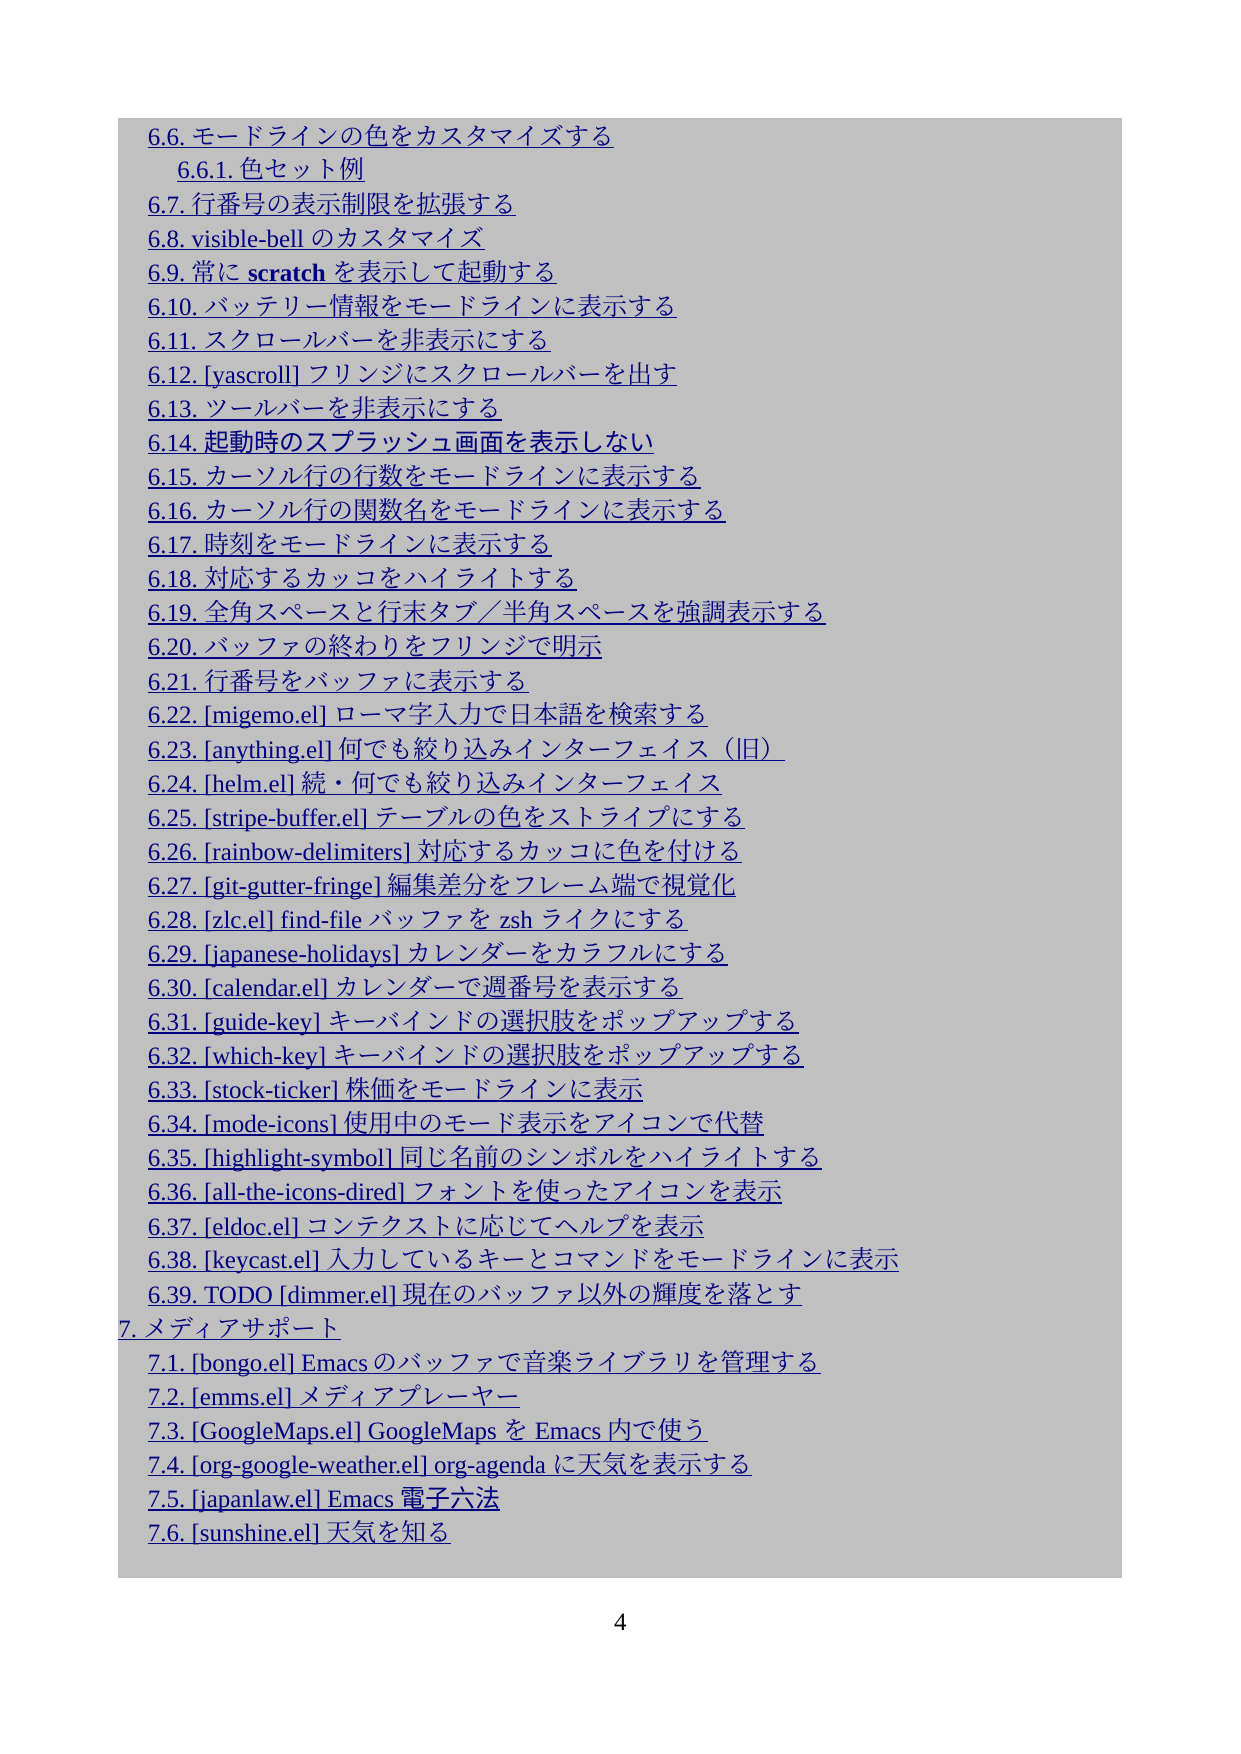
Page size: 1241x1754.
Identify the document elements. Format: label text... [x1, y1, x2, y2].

text 6.21. 行番号をバッファに表示する [148, 663, 1122, 697]
text 6.6.1. 色セット例 [177, 152, 1122, 186]
text 6.13. ツールバーを非表示にする [148, 391, 1122, 425]
text 6.14. 起動時のスプラッシュ画面を表示しない [148, 425, 1122, 459]
text 7.6. [sunshine.el] 天気を知る [148, 1515, 1122, 1549]
text 6.35. [highlight-symbol] 同じ名前のシンボルをハイライトする [148, 1140, 1122, 1174]
text 6.30. [calendar.el] カレンダーで週番号を表示する [148, 970, 1122, 1004]
text 7.1. [bongo.el] Emacsのバッファで音楽ライブラリを管理する [148, 1344, 1122, 1378]
text 6.10. バッテリー情報をモードラインに表示する [148, 288, 1122, 322]
text 6.27. [git-gutter-fringe] 編集差分をフレーム端で視覚化 [148, 867, 1122, 902]
text 7.5. [japanlaw.el] Emacs 電子六法 [148, 1481, 1122, 1515]
text 6.16. カーソル行の関数名をモードラインに表示する [148, 493, 1122, 527]
text 6.31. [guide-key] キーバインドの選択肢をポップアップする [148, 1004, 1122, 1038]
text 6.34. [mode-icons] 使用中のモード表示をアイコンで代替 [148, 1106, 1122, 1140]
text 6.8. visible-bell のカスタマイズ [148, 220, 1122, 254]
text 6.20. バッファの終わりをフリンジで明示 [148, 629, 1122, 663]
text 6.33. [stock-ticker] 株価をモードラインに表示 [148, 1072, 1122, 1106]
text 6.39. TODO [dimmer.el] 現在のバッファ以外の輝度を落とす [148, 1276, 1122, 1310]
text 7.3. [GoogleMaps.el] GoogleMaps を Emacs 内で使う [148, 1412, 1122, 1447]
text 6.24. [helm.el] 続・何でも絞り込みインターフェイス [148, 765, 1122, 799]
text 6.9. 常に scratch を表示して起動する [148, 254, 1122, 288]
text 6.7. 行番号の表示制限を拡張する [148, 186, 1122, 220]
text 7. メディアサポート [118, 1310, 1122, 1344]
text 6.28. [zlc.el] find-file バッファを zsh ライクにする [148, 902, 1122, 936]
text 6.23. [anything.el] 何でも絞り込みインターフェイス（旧） [148, 731, 1122, 765]
text 6.15. カーソル行の行数をモードラインに表示する [148, 459, 1122, 493]
text 6.17. 時刻をモードラインに表示する [148, 527, 1122, 561]
text 6.18. 対応するカッコをハイライトする [148, 561, 1122, 595]
text 7.2. [emms.el] メディアプレーヤー [148, 1378, 1122, 1412]
text 6.6. モードラインの色をカスタマイズする [148, 118, 1122, 152]
text 6.32. [which-key] キーバインドの選択肢をポップアップする [148, 1038, 1122, 1072]
text 6.36. [all-the-icons-dired] フォントを使ったアイコンを表示 [148, 1174, 1122, 1208]
text 7.4. [org-google-weather.el] org-agenda に天気を表示する [148, 1447, 1122, 1481]
text 6.38. [keycast.el] 入力しているキーとコマンドをモードラインに表示 [148, 1242, 1122, 1276]
text 6.11. スクロールバーを非表示にする [148, 322, 1122, 357]
text 6.37. [eldoc.el] コンテクストに応じてヘルプを表示 [148, 1208, 1122, 1242]
text 6.26. [rainbow-delimiters] 対応するカッコに色を付ける [148, 833, 1122, 867]
text 6.25. [stripe-buffer.el] テーブルの色をストライプにする [148, 799, 1122, 833]
text 6.12. [yascroll] フリンジにスクロールバーを出す [148, 357, 1122, 391]
text 6.29. [japanese-holidays] カレンダーをカラフルにする [148, 936, 1122, 970]
text 6.19. 全角スペースと行末タブ／半角スペースを強調表示する [148, 595, 1122, 629]
text 6.22. [migemo.el] ローマ字入力で日本語を検索する [148, 697, 1122, 731]
